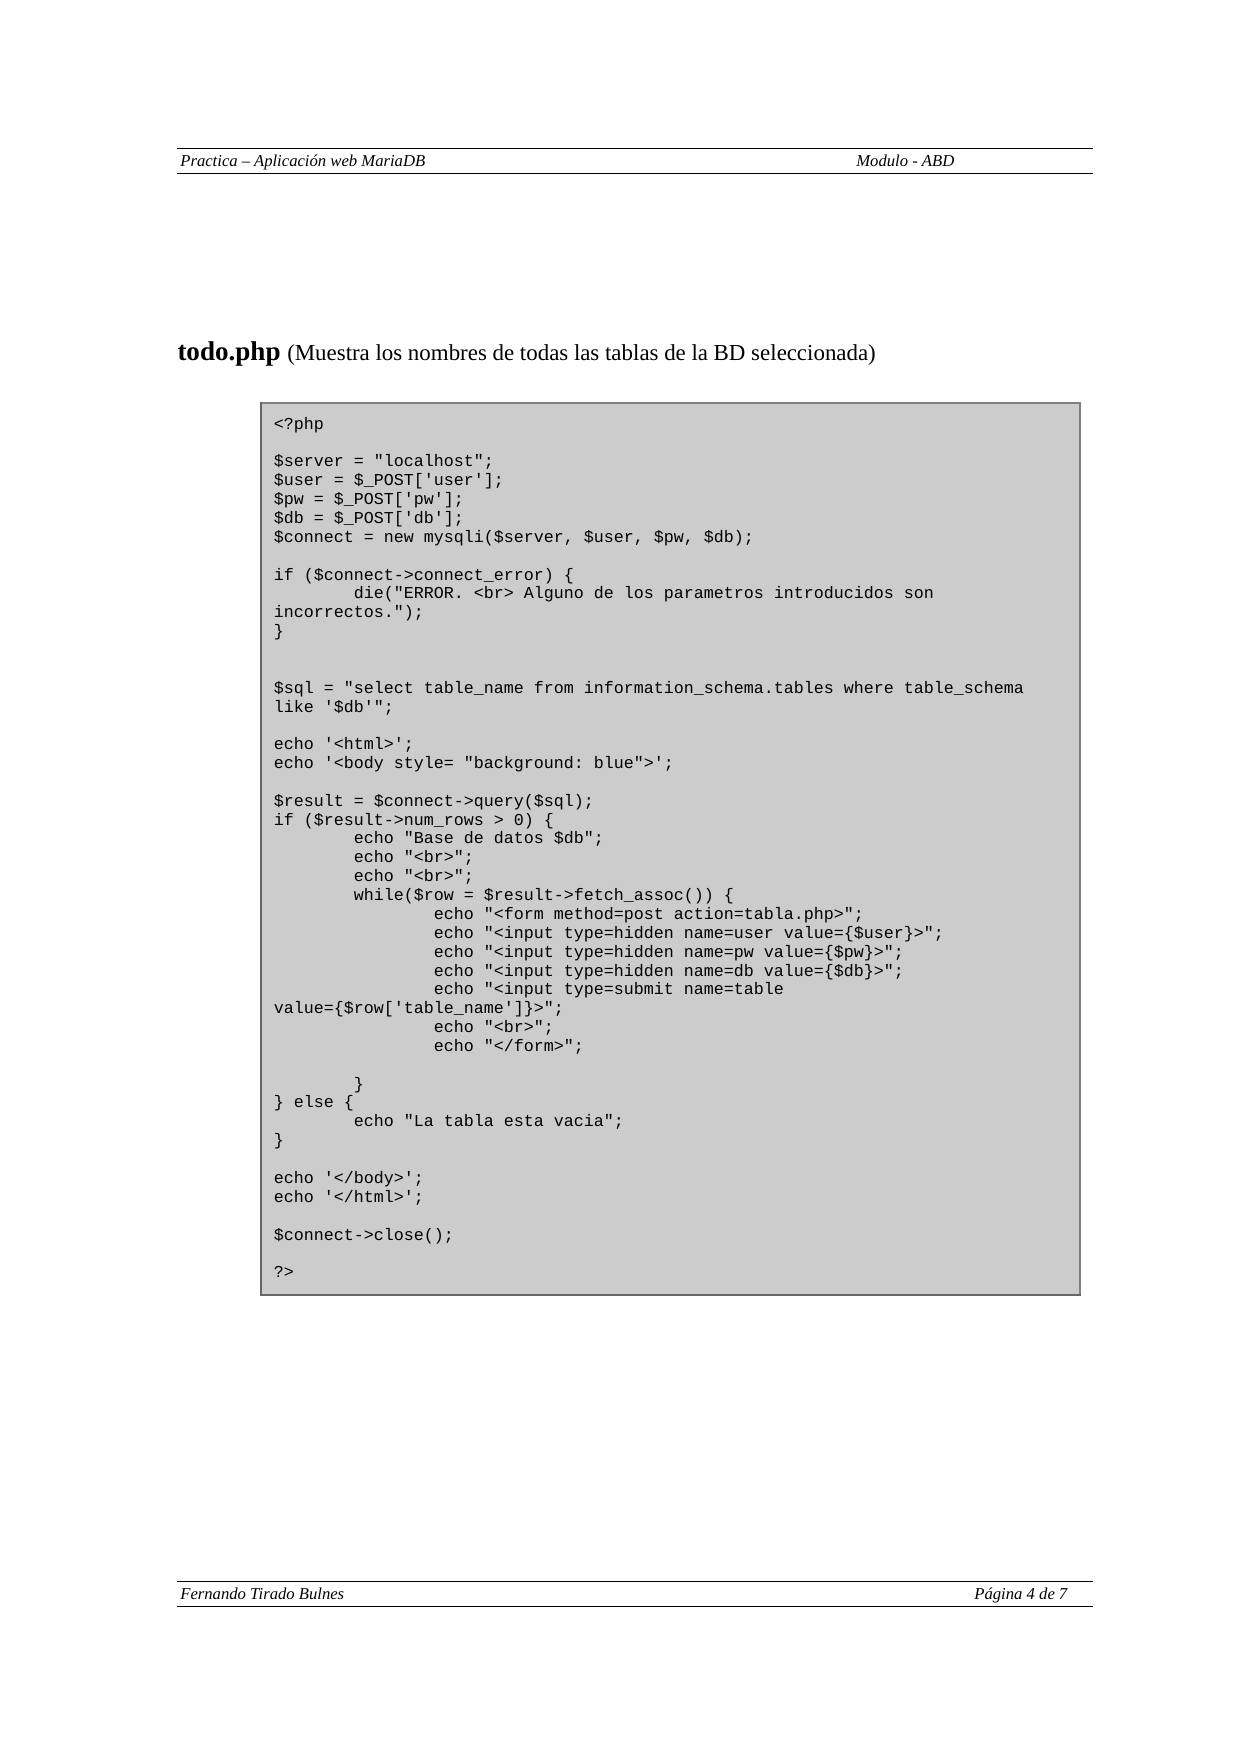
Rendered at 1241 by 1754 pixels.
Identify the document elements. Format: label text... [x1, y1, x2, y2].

text echo '</html>'; [262, 1175, 1079, 1194]
text $result = $connect->query($sql); [262, 779, 1079, 798]
text echo "<input type=submit name=table value={$row['table_name']}>"; [262, 968, 1079, 1005]
text echo "<br>"; [262, 836, 1079, 854]
text while($row = $result->fetch_assoc()) { [262, 873, 1079, 892]
text $user = $_POST['user']; [262, 458, 1079, 477]
text echo "<input type=hidden name=user value={$user}>"; [262, 911, 1079, 930]
text } [262, 1062, 1079, 1081]
text echo '</body>'; [262, 1156, 1079, 1175]
text $db = $_POST['db']; [262, 496, 1079, 515]
text echo "Base de datos $db"; [262, 817, 1079, 836]
text echo "<br>"; [262, 1005, 1079, 1024]
text $server = "localhost"; [262, 440, 1079, 458]
text <?php [262, 404, 1079, 421]
text $pw = $_POST['pw']; [262, 477, 1079, 496]
text echo "<input type=hidden name=pw value={$pw}>"; [262, 930, 1079, 949]
text } else { [262, 1081, 1079, 1099]
text die("ERROR. <br> Alguno de los parametros introducidos son incorrectos."); [262, 572, 1079, 609]
text $connect = new mysqli($server, $user, $pw, $db); [262, 515, 1079, 534]
text if ($connect->connect_error) { [262, 553, 1079, 572]
text echo '<body style= "background: blue">'; [262, 741, 1079, 760]
text echo "</form>"; [262, 1024, 1079, 1043]
text } [262, 609, 1079, 628]
text $sql = "select table_name from information_schema.tables where table_schema like '$db'"; [262, 666, 1079, 704]
text echo "La tabla esta vacia"; [262, 1099, 1079, 1118]
text } [262, 1118, 1079, 1137]
text echo '<html>'; [262, 722, 1079, 741]
text if ($result->num_rows > 0) { [262, 798, 1079, 817]
text todo.php (Muestra los nombres de todas las tablas de la BD seleccionada) [177, 335, 1081, 367]
text echo "<input type=hidden name=db value={$db}>"; [262, 949, 1079, 968]
text ?> [262, 1250, 1079, 1294]
text $connect->close(); [262, 1213, 1079, 1232]
text echo "<br>"; [262, 854, 1079, 873]
text echo "<form method=post action=tabla.php>"; [262, 892, 1079, 911]
